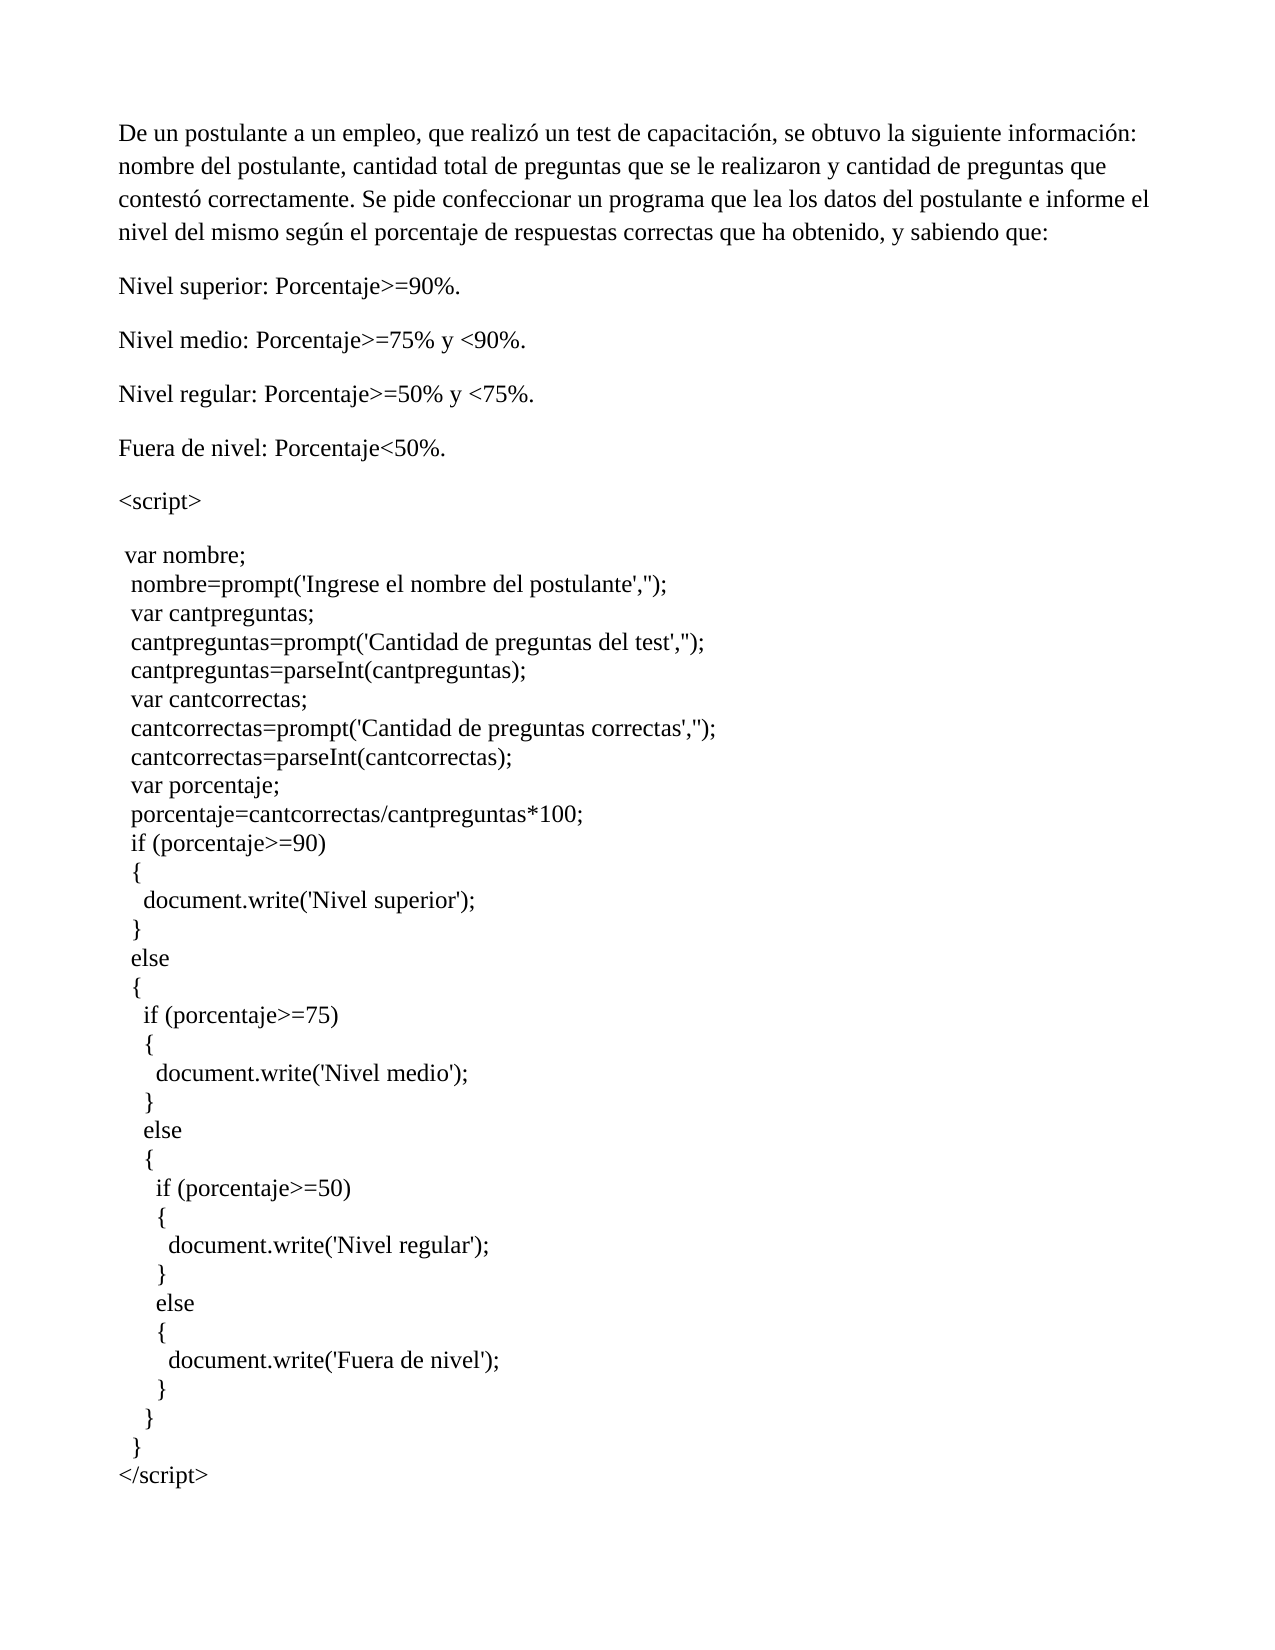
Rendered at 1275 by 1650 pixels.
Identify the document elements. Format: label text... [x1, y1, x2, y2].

text </script> [118, 1460, 1157, 1489]
text { [118, 1202, 1157, 1230]
text var cantcorrectas; [118, 684, 1157, 713]
text else [118, 943, 1157, 972]
text } [118, 914, 1157, 943]
text { [118, 1317, 1157, 1345]
text <script> [118, 486, 1157, 515]
text if (porcentaje>=75) [118, 1000, 1157, 1029]
text De un postulante a un empleo, que realizó un test de capacitación, se obtuvo la siguiente información: nombre del postulante, cantidad total de preguntas que se le realizaron y cantidad de preguntas que contestó correctamente. Se pide confeccionar un programa que lea los datos del postulante e informe el nivel del mismo según el porcentaje de respuestas correctas que ha obtenido, y sabiendo que: [118, 118, 1157, 246]
text if (porcentaje>=50) [118, 1173, 1157, 1202]
text cantcorrectas=prompt('Cantidad de preguntas correctas',''); [118, 713, 1157, 742]
text cantpreguntas=parseInt(cantpreguntas); [118, 655, 1157, 684]
text { [118, 972, 1157, 1000]
text cantcorrectas=parseInt(cantcorrectas); [118, 742, 1157, 770]
text { [118, 857, 1157, 885]
text } [118, 1403, 1157, 1432]
text } [118, 1374, 1157, 1403]
text if (porcentaje>=90) [118, 828, 1157, 857]
text porcentaje=cantcorrectas/cantpreguntas*100; [118, 799, 1157, 828]
text } [118, 1087, 1157, 1115]
text } [118, 1259, 1157, 1288]
text Fuera de nivel: Porcentaje<50%. [118, 433, 1157, 461]
text else [118, 1115, 1157, 1144]
text { [118, 1144, 1157, 1173]
text cantpreguntas=prompt('Cantidad de preguntas del test',''); [118, 627, 1157, 655]
text var cantpreguntas; [118, 598, 1157, 627]
text Nivel regular: Porcentaje>=50% y <75%. [118, 379, 1157, 407]
text { [118, 1029, 1157, 1058]
text var nombre; [118, 540, 1157, 569]
text document.write('Nivel superior'); [118, 885, 1157, 914]
text document.write('Nivel regular'); [118, 1230, 1157, 1259]
text else [118, 1288, 1157, 1317]
text nombre=prompt('Ingrese el nombre del postulante',''); [118, 569, 1157, 598]
text document.write('Nivel medio'); [118, 1058, 1157, 1087]
text Nivel medio: Porcentaje>=75% y <90%. [118, 325, 1157, 354]
text Nivel superior: Porcentaje>=90%. [118, 271, 1157, 300]
text var porcentaje; [118, 770, 1157, 799]
text document.write('Fuera de nivel'); [118, 1345, 1157, 1374]
text } [118, 1432, 1157, 1460]
